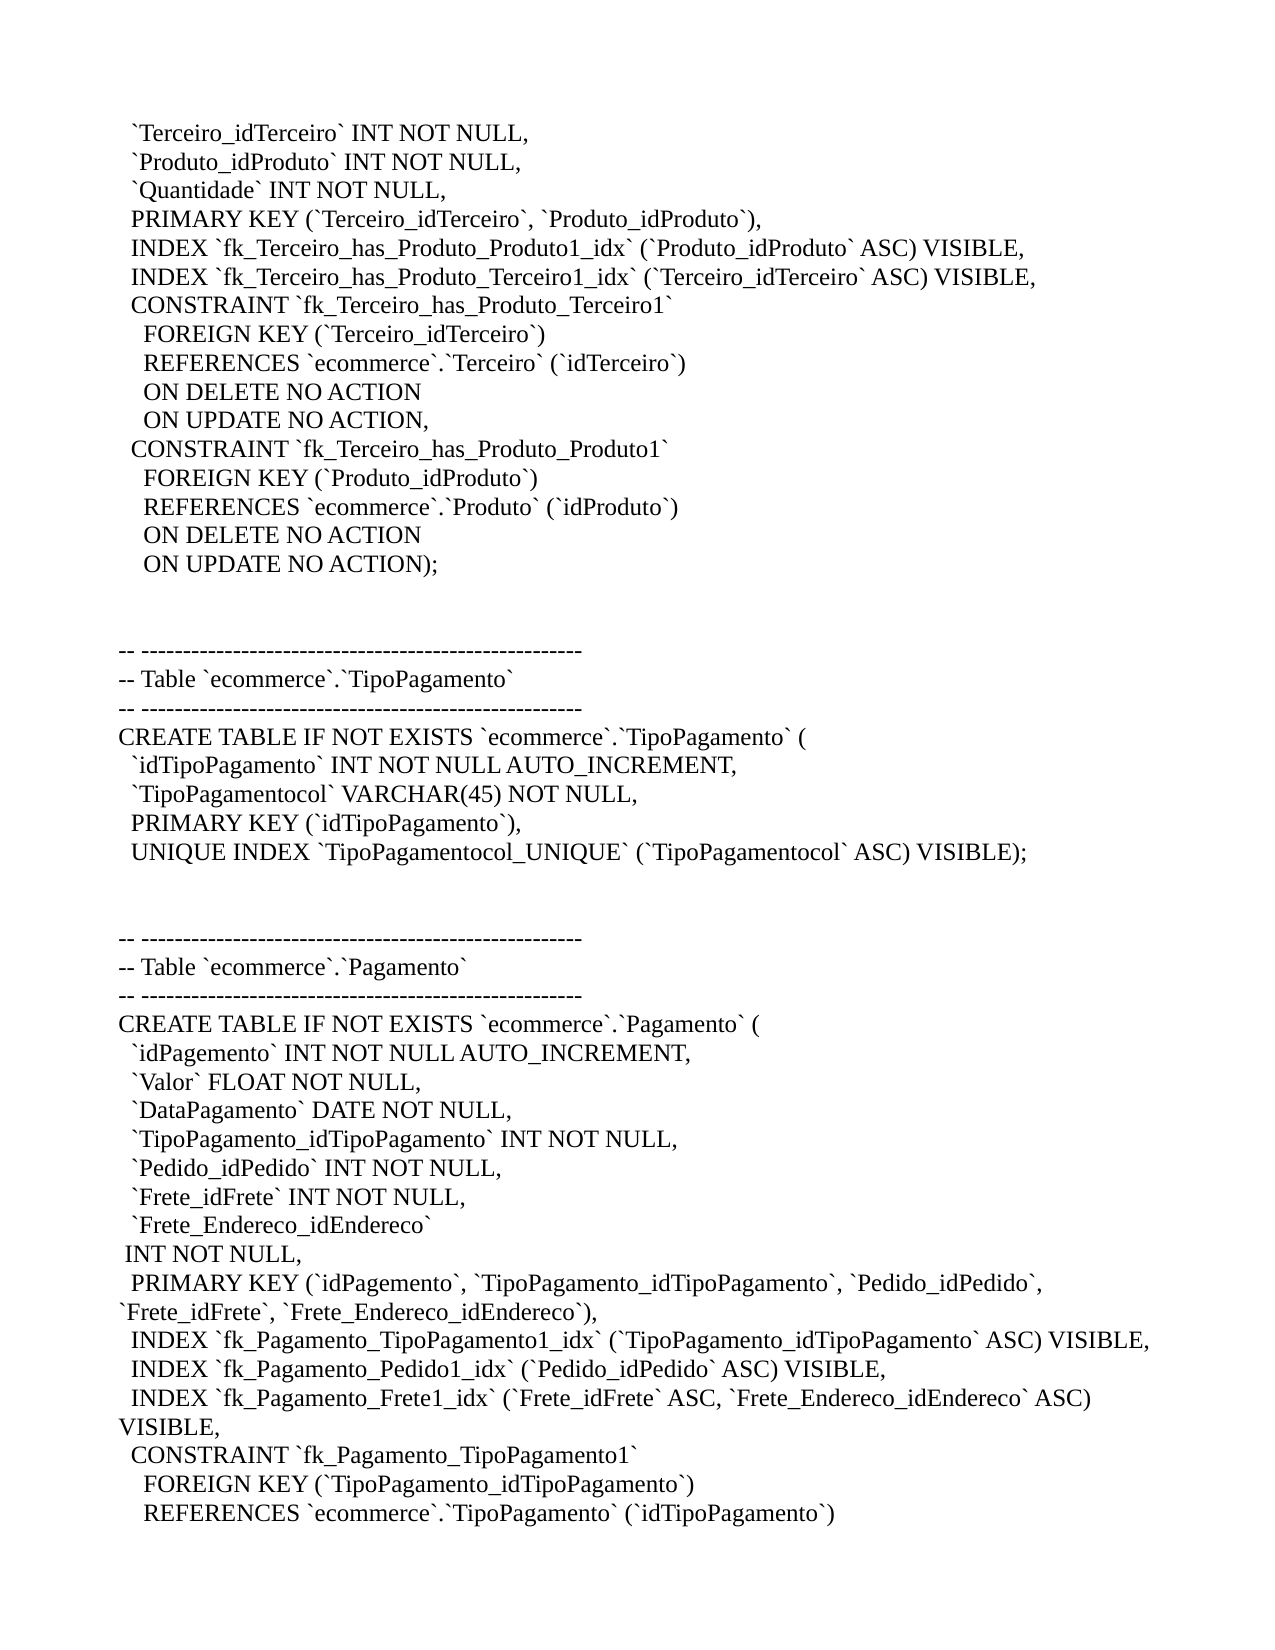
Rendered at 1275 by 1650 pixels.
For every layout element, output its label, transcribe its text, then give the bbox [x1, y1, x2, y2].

text `Terceiro_idTerceiro` INT NOT NULL, `Produto_idProduto` INT NOT NULL, `Quantidade` INT NOT NULL, PRIMARY KEY (`Terceiro_idTerceiro`, `Produto_idProduto`), INDEX `fk_Terceiro_has_Produto_Produto1_idx` (`Produto_idProduto` ASC) VISIBLE, INDEX `fk_Terceiro_has_Produto_Terceiro1_idx` (`Terceiro_idTerceiro` ASC) VISIBLE, CONSTRAINT `fk_Terceiro_has_Produto_Terceiro1` FOREIGN KEY (`Terceiro_idTerceiro`) REFERENCES `ecommerce`.`Terceiro` (`idTerceiro`) ON DELETE NO ACTION ON UPDATE NO ACTION, CONSTRAINT `fk_Terceiro_has_Produto_Produto1` FOREIGN KEY (`Produto_idProduto`) REFERENCES `ecommerce`.`Produto` (`idProduto`) ON DELETE NO ACTION ON UPDATE NO ACTION); -- ----------------------------------------------------- -- Table `ecommerce`.`TipoPagamento` -- ----------------------------------------------------- CREATE TABLE IF NOT EXISTS `ecommerce`.`TipoPagamento` ( `idTipoPagamento` INT NOT NULL AUTO_INCREMENT, `TipoPagamentocol` VARCHAR(45) NOT NULL, PRIMARY KEY (`idTipoPagamento`), UNIQUE INDEX `TipoPagamentocol_UNIQUE` (`TipoPagamentocol` ASC) VISIBLE); -- ----------------------------------------------------- -- Table `ecommerce`.`Pagamento` -- ----------------------------------------------------- CREATE TABLE IF NOT EXISTS `ecommerce`.`Pagamento` ( `idPagemento` INT NOT NULL AUTO_INCREMENT, `Valor` FLOAT NOT NULL, `DataPagamento` DATE NOT NULL, `TipoPagamento_idTipoPagamento` INT NOT NULL, `Pedido_idPedido` INT NOT NULL, `Frete_idFrete` INT NOT NULL, `Frete_Endereco_idEndereco` [118, 118, 1157, 1239]
text INT NOT NULL, PRIMARY KEY (`idPagemento`, `TipoPagamento_idTipoPagamento`, `Pedido_idPedido`, `Frete_idFrete`, `Frete_Endereco_idEndereco`), INDEX `fk_Pagamento_TipoPagamento1_idx` (`TipoPagamento_idTipoPagamento` ASC) VISIBLE, INDEX `fk_Pagamento_Pedido1_idx` (`Pedido_idPedido` ASC) VISIBLE, INDEX `fk_Pagamento_Frete1_idx` (`Frete_idFrete` ASC, `Frete_Endereco_idEndereco` ASC) VISIBLE, CONSTRAINT `fk_Pagamento_TipoPagamento1` FOREIGN KEY (`TipoPagamento_idTipoPagamento`) REFERENCES `ecommerce`.`TipoPagamento` (`idTipoPagamento`) [118, 1239, 1157, 1527]
